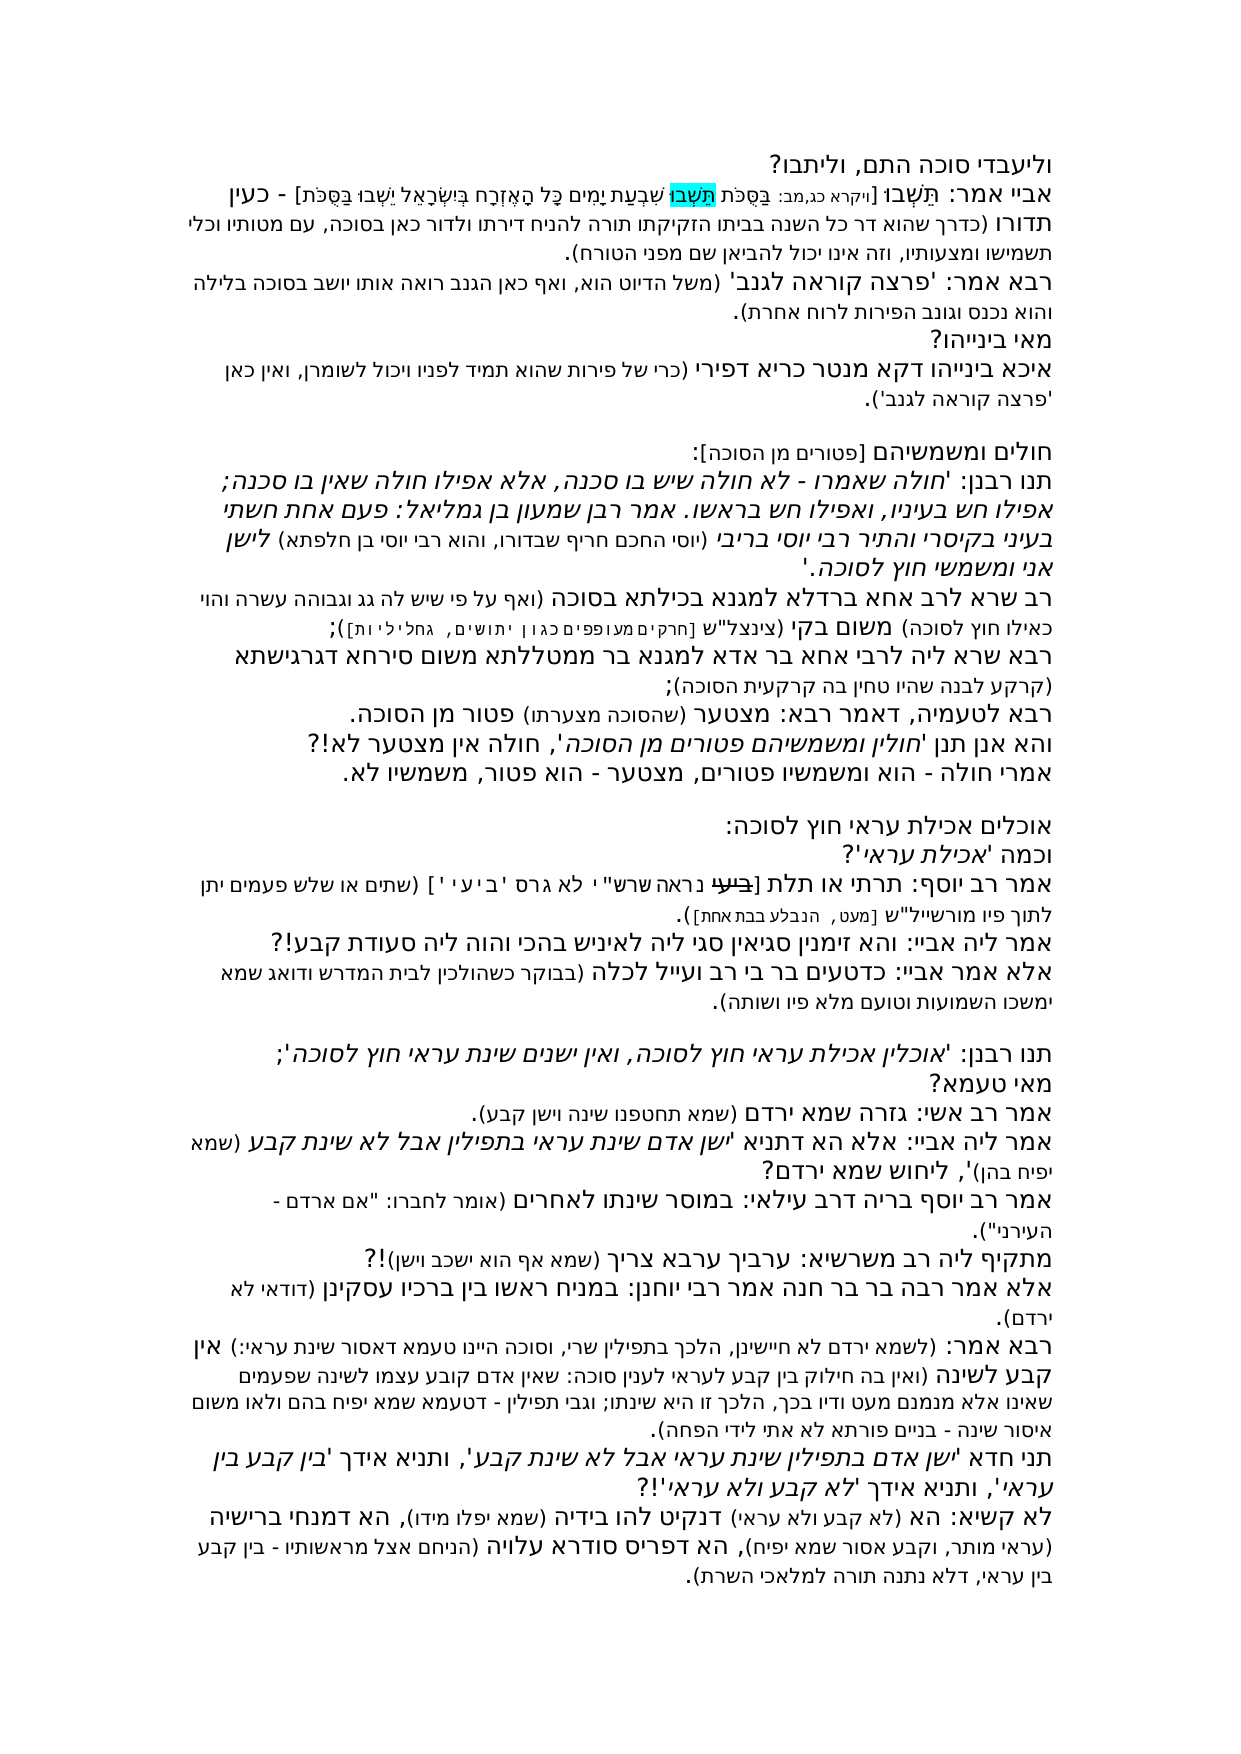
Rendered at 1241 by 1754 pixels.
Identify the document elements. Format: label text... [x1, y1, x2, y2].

text אמרי חולה - הוא ומשמשיו פטורים, מצטער - הוא פטור, משמשיו לא. [187, 758, 1053, 787]
text מאי טעמא? [187, 1069, 1053, 1098]
text רבא לטעמיה, דאמר רבא: מצטער (שהסוכה מצערתו) פטור מן הסוכה. [187, 699, 1053, 729]
text אלא אמר אביי: כדטעים בר בי רב ועייל לכלה (בבוקר כשהולכין לבית המדרש ודואג שמא ימשכו השמועות וטועם מלא פיו ושותה). [187, 957, 1053, 1016]
text לא קשיא: הא (לא קבע ולא עראי) דנקיט להו בידיה (שמא יפלו מידו), הא דמנחי ברישיה (עראי מותר, וקבע אסור שמא יפיח), הא דפריס סודרא עלויה (הניחם אצל מראשותיו - בין קבע בין עראי, דלא נתנה תורה למלאכי השרת). [187, 1502, 1053, 1589]
text וליעבדי סוכה התם, וליתבו? [187, 150, 1053, 179]
text תנו רבנן: 'חולה שאמרו - לא חולה שיש בו סכנה, אלא אפילו חולה שאין בו סכנה; אפילו חש בעיניו, ואפילו חש בראשו. אמר רבן שמעון בן גמליאל: פעם אחת חשתי בעיני בקיסרי והתיר רבי יוסי בריבי (יוסי החכם חריף שבדורו, והוא רבי יוסי בן חלפתא) לישן אני ומשמשי חוץ לסוכה.' [187, 466, 1053, 583]
text רבא אמר: (לשמא ירדם לא חיישינן, הלכך בתפילין שרי, וסוכה היינו טעמא דאסור שינת עראי:) אין קבע לשינה (ואין בה חילוק בין קבע לעראי לענין סוכה: שאין אדם קובע עצמו לשינה שפעמים שאינו אלא מנמנם מעט ודיו בכך, הלכך זו היא שינתו; וגבי תפילין - דטעמא שמא יפיח בהם ולאו משום איסור שינה - בניים פורתא לא אתי לידי הפחה). [187, 1331, 1053, 1443]
text מתקיף ליה רב משרשיא: ערביך ערבא צריך (שמא אף הוא ישכב וישן)!? [187, 1244, 1053, 1273]
text תנו רבנן: 'אוכלין אכילת עראי חוץ לסוכה, ואין ישנים שינת עראי חוץ לסוכה'; [187, 1040, 1053, 1069]
text רבא שרא ליה לרבי אחא בר אדא למגנא בר ממטללתא משום סירחא דגרגישתא (קרקע לבנה שהיו טחין בה קרקעית הסוכה); [187, 641, 1053, 699]
text איכא בינייהו דקא מנטר כריא דפירי (כרי של פירות שהוא תמיד לפניו ויכול לשומרן, ואין כאן 'פרצה קוראה לגנב'). [187, 354, 1053, 413]
text תני חדא 'ישן אדם בתפילין שינת עראי אבל לא שינת קבע', ותניא אידך 'בין קבע בין עראי', ותניא אידך 'לא קבע ולא עראי'!? [187, 1443, 1053, 1502]
text אמר רב אשי: גזרה שמא ירדם (שמא תחטפנו שינה וישן קבע). [187, 1098, 1053, 1127]
text חולים ומשמשיהם [פטורים מן הסוכה]: [187, 437, 1053, 466]
text וכמה 'אכילת עראי'? [187, 840, 1053, 869]
text אביי אמר: תֵּשְׁבוּ [ויקרא כג,מב: בַּסֻּכֹּת תֵּשְׁבוּ שִׁבְעַת יָמִים כָּל הָאֶזְרָח בְּיִשְׂרָאֵל יֵשְׁבוּ בַּסֻּכֹּת] - כעין תדורו (כדרך שהוא דר כל השנה בביתו הזקיקתו תורה להניח דירתו ולדור כאן בסוכה, עם מטותיו וכלי תשמישו ומצעותיו, וזה אינו יכול להביאן שם מפני הטורח). [187, 179, 1053, 267]
text אמר ליה אביי: אלא הא דתניא 'ישן אדם שינת עראי בתפילין אבל לא שינת קבע (שמא יפיח בהן)', ליחוש שמא ירדם? [187, 1127, 1053, 1186]
text רבא אמר: 'פרצה קוראה לגנב' (משל הדיוט הוא, ואף כאן הגנב רואה אותו יושב בסוכה בלילה והוא נכנס וגונב הפירות לרוח אחרת). [187, 267, 1053, 325]
text אמר רב יוסף בריה דרב עילאי: במוסר שינתו לאחרים (אומר לחברו: "אם ארדם - העירני"). [187, 1186, 1053, 1244]
text רב שרא לרב אחא ברדלא למגנא בכילתא בסוכה (ואף על פי שיש לה גג וגבוהה עשרה והוי כאילו חוץ לסוכה) משום בקי (צינצל"ש [חרקים מעופפים כגון יתושים, גחליליות]); [187, 583, 1053, 641]
text אמר ליה אביי: והא זימנין סגיאין סגי ליה לאיניש בהכי והוה ליה סעודת קבע!? [187, 928, 1053, 957]
text והא אנן תנן 'חולין ומשמשיהם פטורים מן הסוכה', חולה אין מצטער לא!? [187, 729, 1053, 758]
text אוכלים אכילת עראי חוץ לסוכה: [187, 811, 1053, 840]
text אמר רב יוסף: תרתי או תלת [ביעי נראה שרש"י לא גרס 'ביעי'] (שתים או שלש פעמים יתן לתוך פיו מורשייל"ש [מעט, הנבלע בבת אחת]). [187, 869, 1053, 928]
text אלא אמר רבה בר בר חנה אמר רבי יוחנן: במניח ראשו בין ברכיו עסקינן (דודאי לא ירדם). [187, 1273, 1053, 1331]
text מאי בינייהו? [187, 325, 1053, 354]
